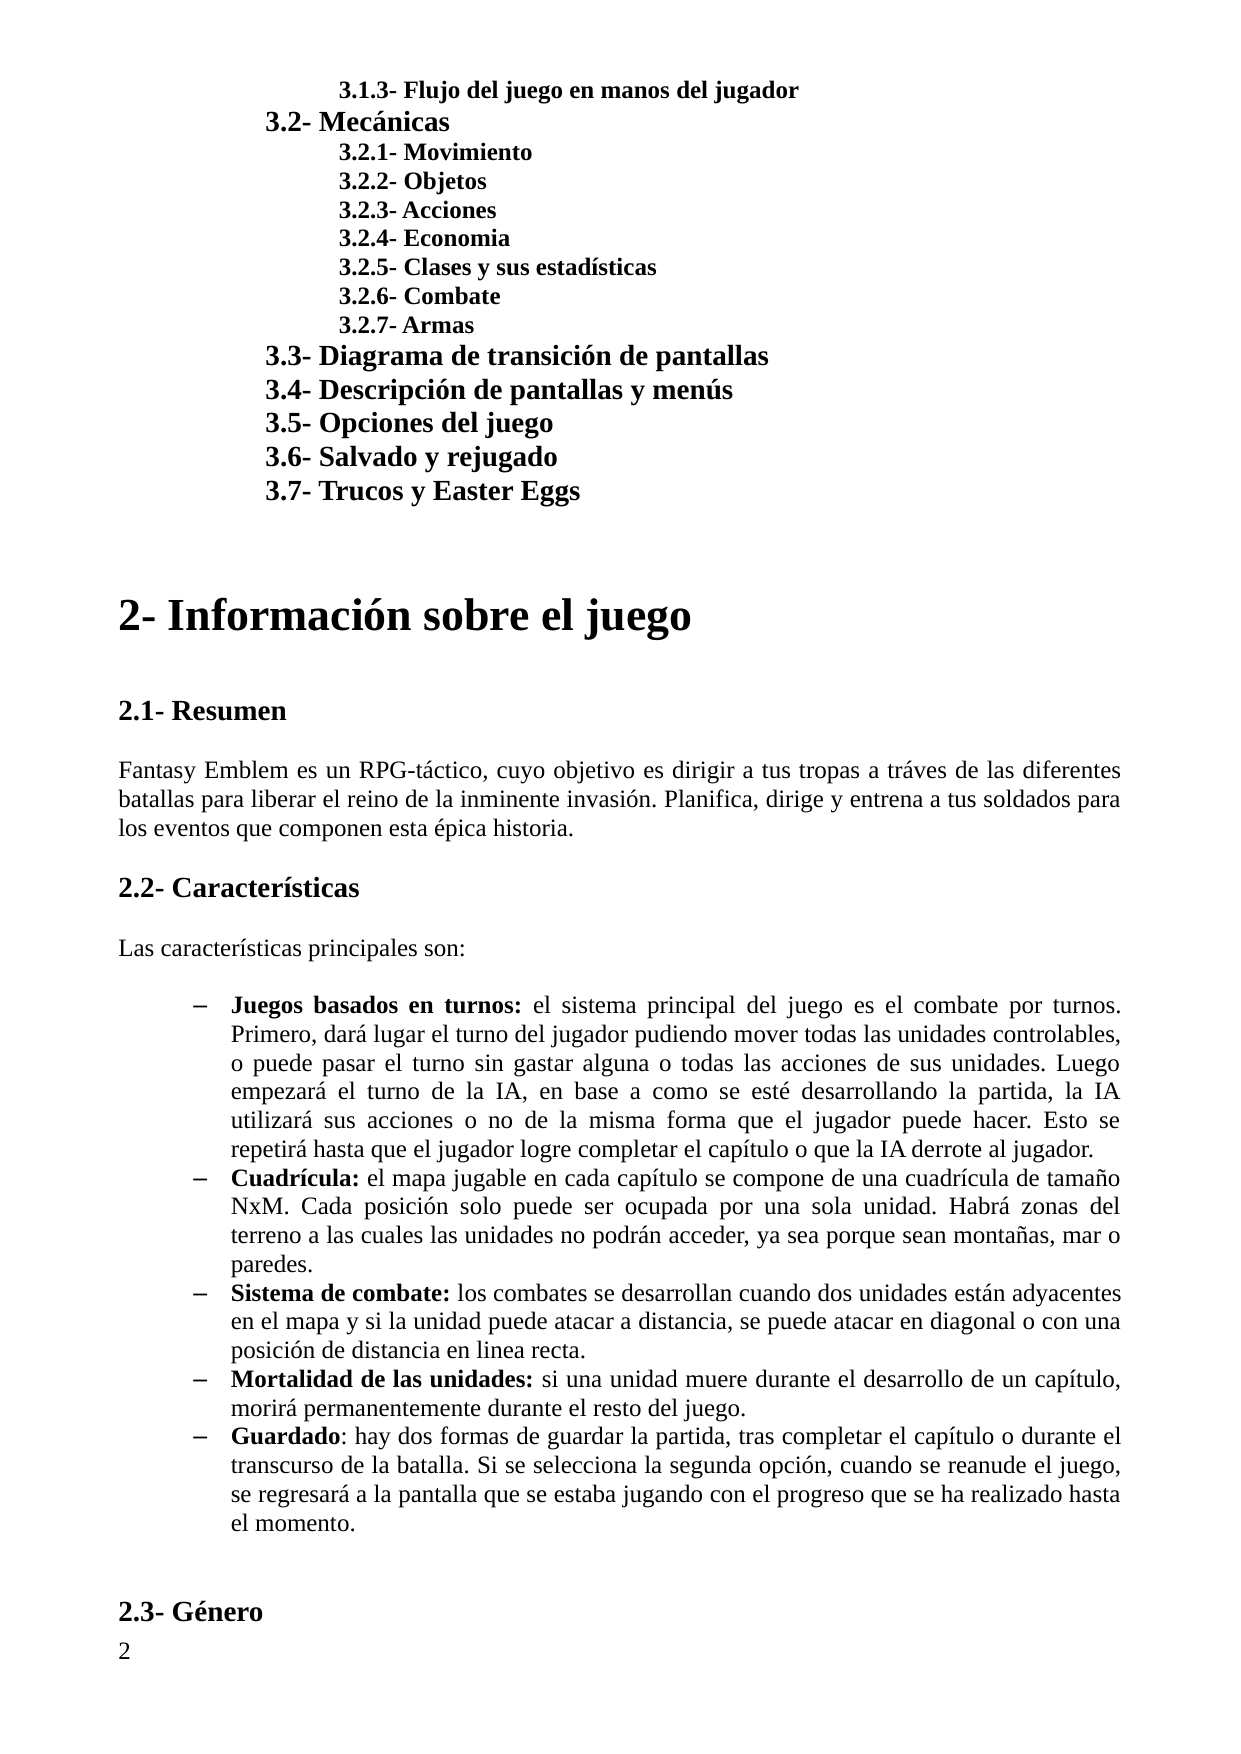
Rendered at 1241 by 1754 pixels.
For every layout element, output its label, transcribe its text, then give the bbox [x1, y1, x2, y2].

text 3.2.7- Armas [118, 310, 1122, 338]
text 3.1.3- Flujo del juego en manos del jugador [118, 75, 1122, 104]
text 3.2.1- Movimiento [118, 137, 1122, 166]
list Guardado: hay dos formas de guardar la partida, tras completar el capítulo o durante el transcurso de la batalla. Si se selecciona la segunda opción, cuando se reanude el juego, se regresará a la pantalla que se estaba jugando con el progreso que se ha realizado hasta el momento. [193, 1421, 1122, 1536]
list Mortalidad de las unidades: si una unidad muere durante el desarrollo de un capítulo, morirá permanentemente durante el resto del juego. [193, 1364, 1122, 1421]
list Sistema de combate: los combates se desarrollan cuando dos unidades están adyacentes en el mapa y si la unidad puede atacar a distancia, se puede atacar en diagonal o con una posición de distancia en linea recta. [193, 1278, 1122, 1364]
text 2.2- Características [118, 870, 1122, 904]
text 3.7- Trucos y Easter Eggs [118, 473, 1122, 506]
text 2- Información sobre el juego [118, 588, 1122, 640]
text 3.5- Opciones del juego [118, 406, 1122, 439]
text 3.2- Mecánicas [118, 104, 1122, 137]
text 3.2.2- Objetos [118, 166, 1122, 195]
text 3.2.4- Economia [118, 223, 1122, 252]
text 2.3- Género [118, 1594, 1122, 1627]
text 2.1- Resumen [118, 693, 1122, 727]
text Las características principales son: [118, 933, 1122, 961]
text Fantasy Emblem es un RPG-táctico, cuyo objetivo es dirigir a tus tropas a tráves de las diferentes batallas para liberar el reino de la inminente invasión. Planifica, dirige y entrena a tus soldados para los eventos que componen esta épica historia. [118, 755, 1122, 842]
text 3.2.6- Combate [118, 281, 1122, 310]
text 3.6- Salvado y rejugado [118, 439, 1122, 473]
text 3.4- Descripción de pantallas y menús [118, 372, 1122, 406]
text 3.3- Diagrama de transición de pantallas [118, 338, 1122, 372]
text 3.2.5- Clases y sus estadísticas [118, 252, 1122, 281]
list Cuadrícula: el mapa jugable en cada capítulo se compone de una cuadrícula de tamaño NxM. Cada posición solo puede ser ocupada por una sola unidad. Habrá zonas del terreno a las cuales las unidades no podrán acceder, ya sea porque sean montañas, mar o paredes. [193, 1163, 1122, 1278]
list Juegos basados en turnos: el sistema principal del juego es el combate por turnos. Primero, dará lugar el turno del jugador pudiendo mover todas las unidades controlables, o puede pasar el turno sin gastar alguna o todas las acciones de sus unidades. Luego empezará el turno de la IA, en base a como se esté desarrollando la partida, la IA utilizará sus acciones o no de la misma forma que el jugador puede hacer. Esto se repetirá hasta que el jugador logre completar el capítulo o que la IA derrote al jugador. [193, 990, 1122, 1163]
text 3.2.3- Acciones [118, 195, 1122, 223]
